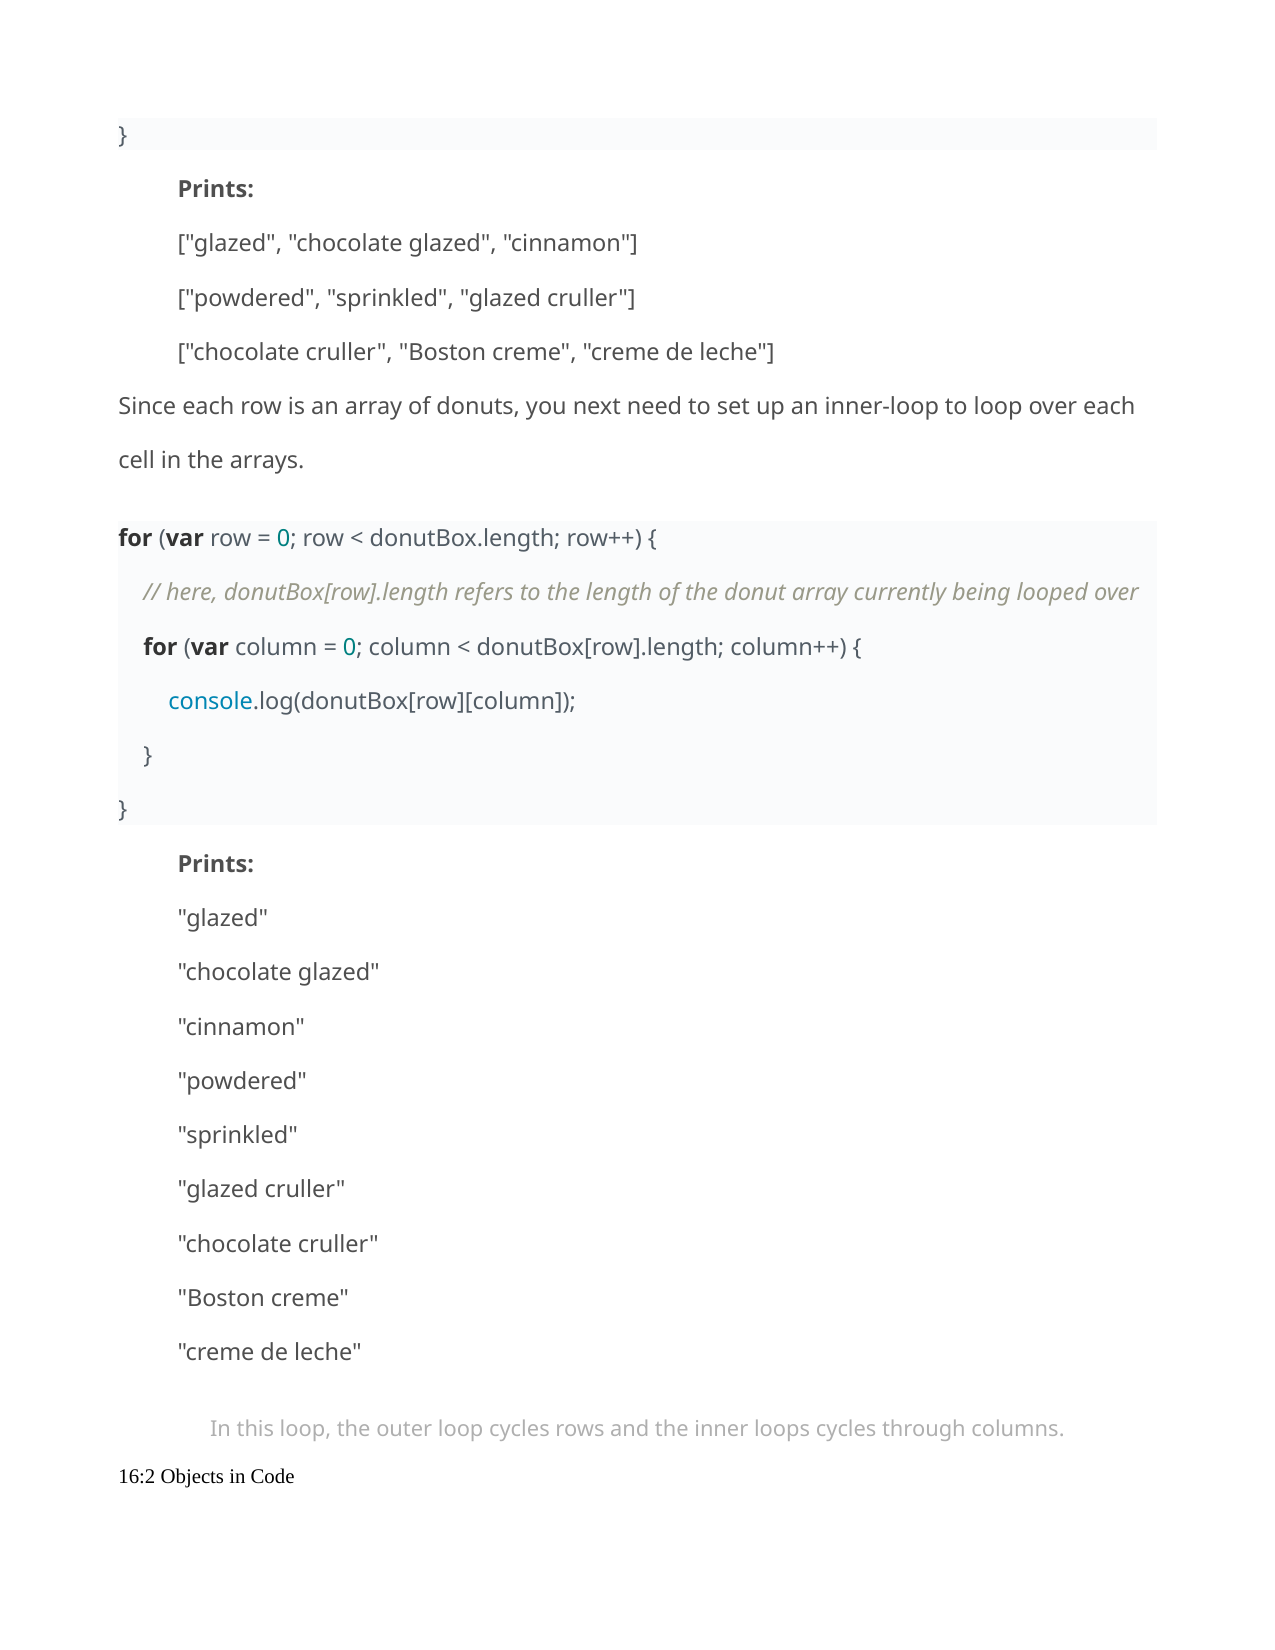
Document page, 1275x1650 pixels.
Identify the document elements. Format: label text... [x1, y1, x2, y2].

text } [118, 118, 1157, 150]
text console.log(donutBox[row][column]); [118, 684, 1157, 716]
text Prints: "glazed" "chocolate glazed" "cinnamon" "powdered" "sprinkled" "glazed cruller" "chocolate cruller" "Boston creme" "creme de leche" [177, 847, 1098, 1367]
text In this loop, the outer loop cycles rows and the inner loops cycles through columns. [118, 1413, 1157, 1443]
text for (var row = 0; row < donutBox.length; row++) { [118, 521, 1157, 553]
text // here, donutBox[row].length refers to the length of the donut array currently being looped over [118, 576, 1157, 608]
text 16:2 Objects in Code [118, 1464, 1157, 1488]
text Since each row is an array of donuts, you next need to set up an inner-loop to loop over each cell in the arrays. [118, 389, 1157, 476]
text } [118, 738, 1157, 771]
text } [118, 793, 1157, 825]
text for (var column = 0; column < donutBox[row].length; column++) { [118, 630, 1157, 662]
text Prints: ["glazed", "chocolate glazed", "cinnamon"] ["powdered", "sprinkled", "glazed cruller"] ["chocolate cruller", "Boston creme", "creme de leche"] [177, 172, 1098, 367]
